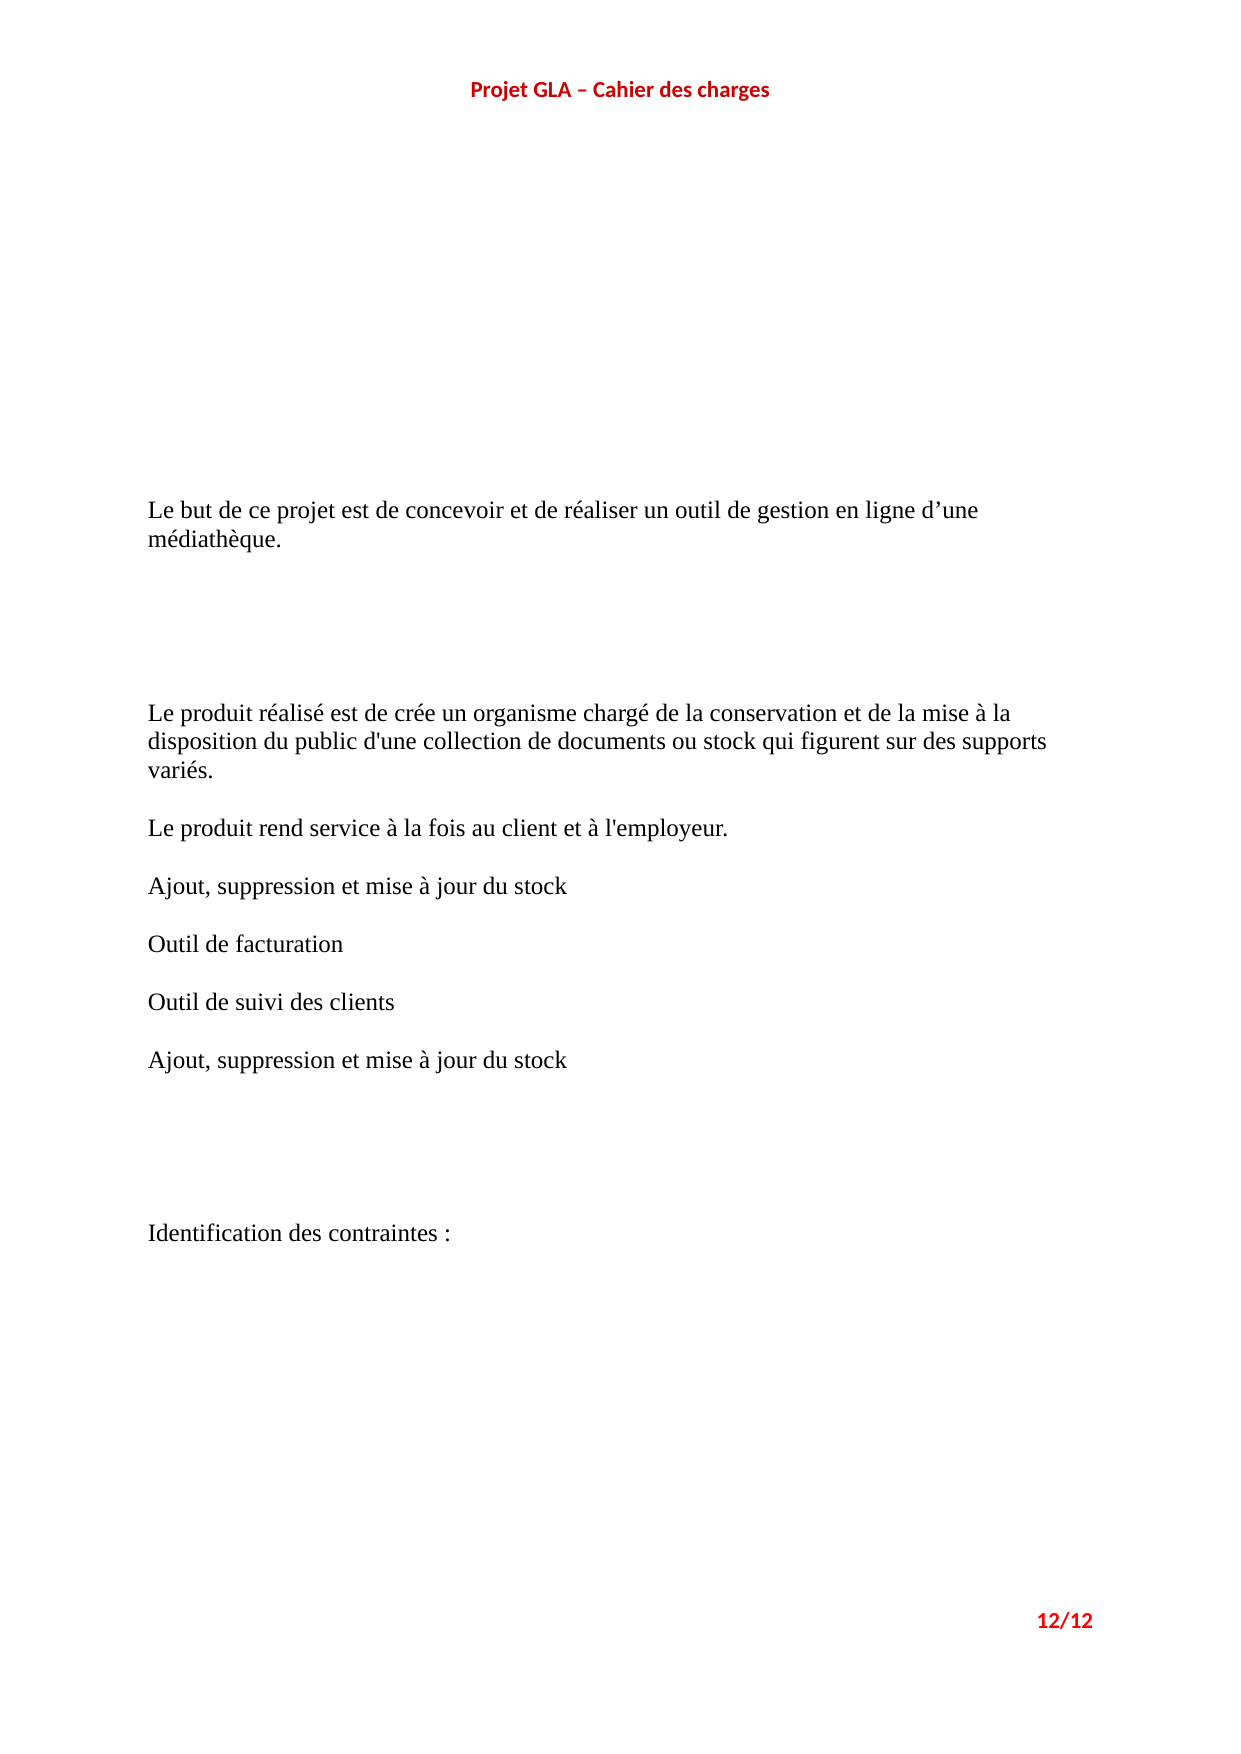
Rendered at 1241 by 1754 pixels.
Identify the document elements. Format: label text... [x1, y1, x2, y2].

text Ajout, suppression et mise à jour du stock [148, 1045, 1093, 1073]
text Le but de ce projet est de concevoir et de réaliser un outil de gestion en ligne d’une médiathèque. [148, 495, 1093, 553]
text Outil de suivi des clients [148, 987, 1093, 1016]
text Le produit réalisé est de crée un organisme chargé de la conservation et de la mise à la disposition du public d'une collection de documents ou stock qui figurent sur des supports variés. [148, 698, 1093, 784]
text Outil de facturation [148, 929, 1093, 958]
text Identification des contraintes : [148, 1218, 1093, 1247]
text Le produit rend service à la fois au client et à l'employeur. [148, 813, 1093, 842]
text Ajout, suppression et mise à jour du stock [148, 871, 1093, 900]
